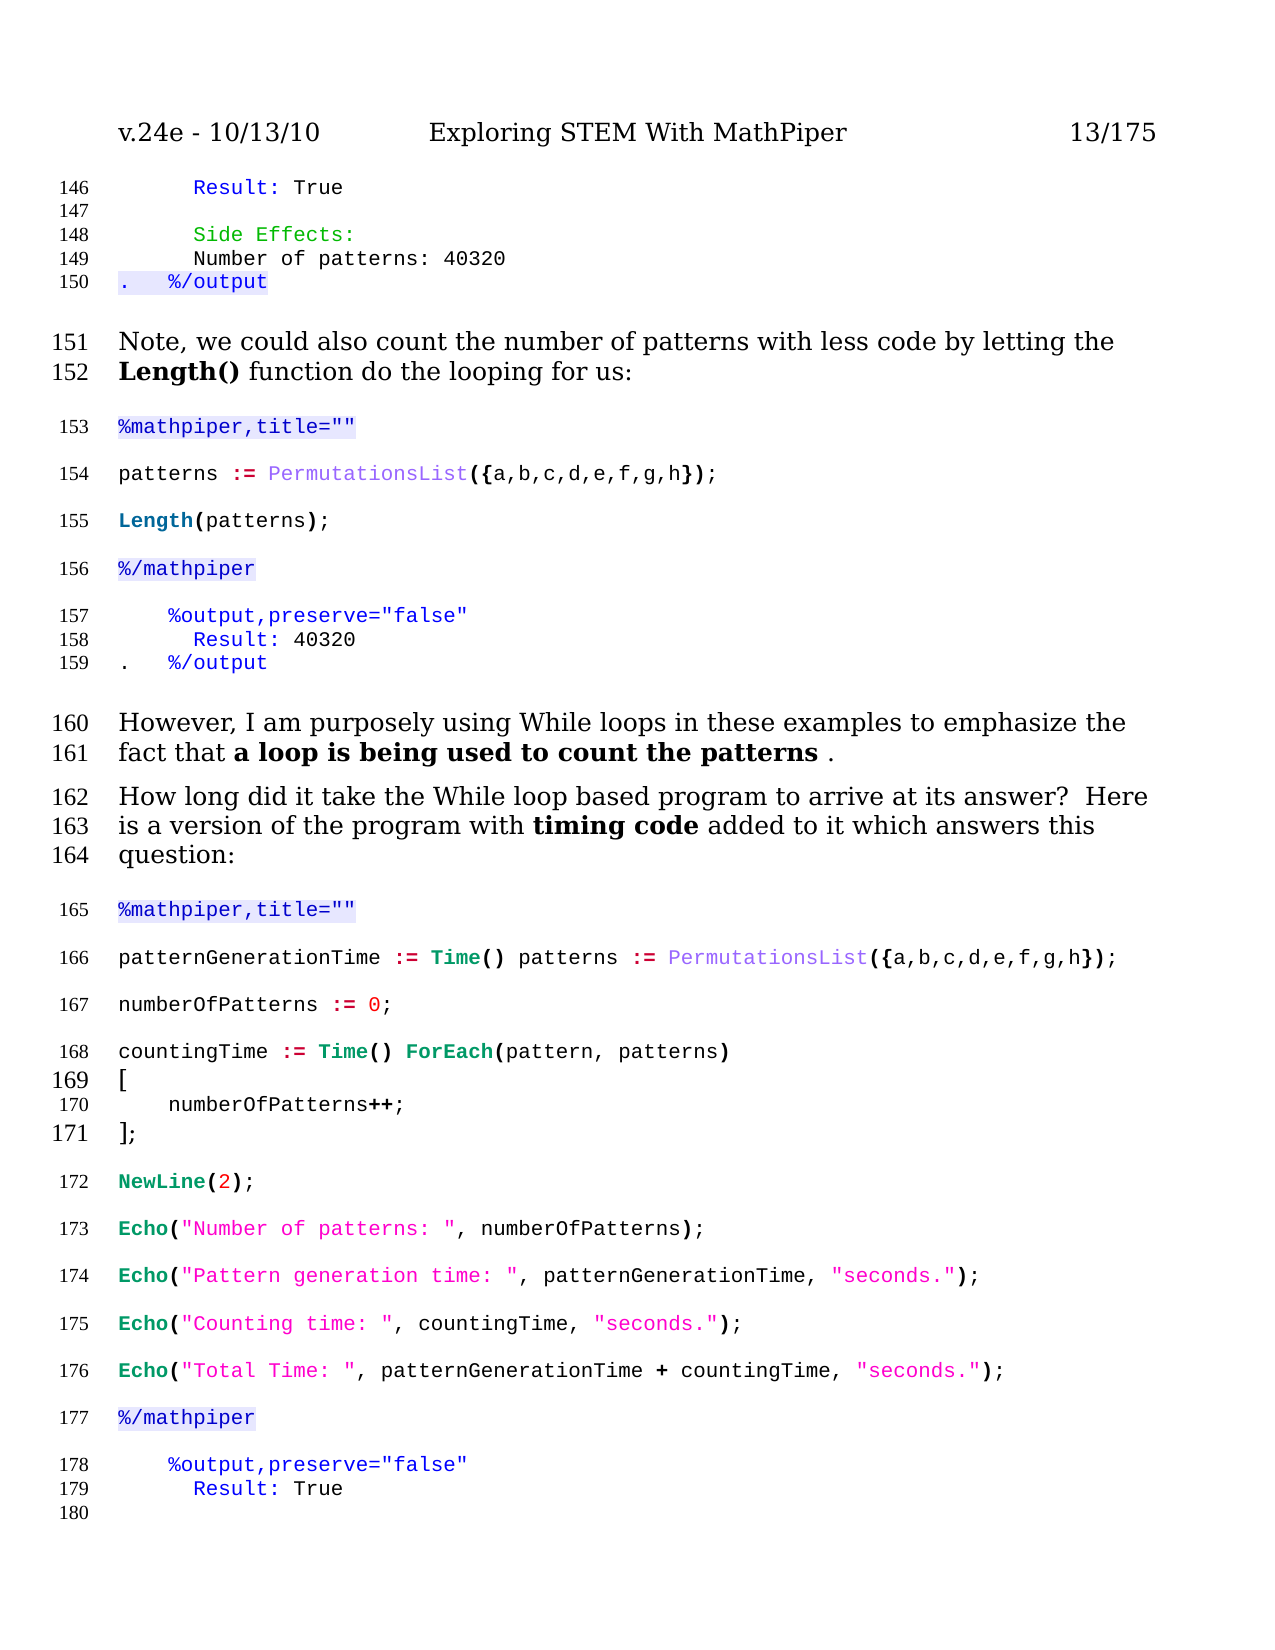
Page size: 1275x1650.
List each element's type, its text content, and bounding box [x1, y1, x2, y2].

text countingTime := Time() ForEach(pattern, patterns) [118, 1041, 1157, 1065]
text numberOfPatterns++; [118, 1094, 1157, 1118]
text Result: 40320 [118, 629, 1157, 652]
text ]; [118, 1118, 1157, 1147]
text However, I am purposely using While loops in these examples to emphasize the fact that a loop is being used to count the patterns . [118, 708, 1157, 767]
text . %/output [118, 271, 1157, 295]
text Echo("Total Time: ", patternGenerationTime + countingTime, "seconds."); [118, 1360, 1157, 1383]
text %output,preserve="false" [118, 605, 1157, 629]
text %mathpiper,title="" [118, 899, 1157, 923]
text How long did it take the While loop based program to arrive at its answer? Here is a version of the program with timing code added to it which answers this question: [118, 782, 1157, 870]
text Length(patterns); [118, 510, 1157, 534]
text Echo("Number of patterns: ", numberOfPatterns); [118, 1218, 1157, 1242]
text numberOfPatterns := 0; [118, 994, 1157, 1018]
text Note, we could also count the number of patterns with less code by letting the Length() function do the looping for us: [118, 328, 1157, 386]
text %mathpiper,title="" [118, 416, 1157, 439]
text Echo("Pattern generation time: ", patternGenerationTime, "seconds."); [118, 1265, 1157, 1289]
text Side Effects: [118, 224, 1157, 248]
text Result: True [118, 1478, 1157, 1502]
text NewLine(2); [118, 1171, 1157, 1194]
text Result: True [118, 177, 1157, 200]
text %output,preserve="false" [118, 1454, 1157, 1478]
text Number of patterns: 40320 [118, 248, 1157, 271]
text [ [118, 1065, 1157, 1094]
text %/mathpiper [118, 558, 1157, 581]
text Echo("Counting time: ", countingTime, "seconds."); [118, 1312, 1157, 1336]
text . %/output [118, 652, 1157, 676]
text %/mathpiper [118, 1407, 1157, 1431]
text patterns := PermutationsList({a,b,c,d,e,f,g,h}); [118, 463, 1157, 487]
text patternGenerationTime := Time() patterns := PermutationsList({a,b,c,d,e,f,g,h}); [118, 947, 1157, 970]
